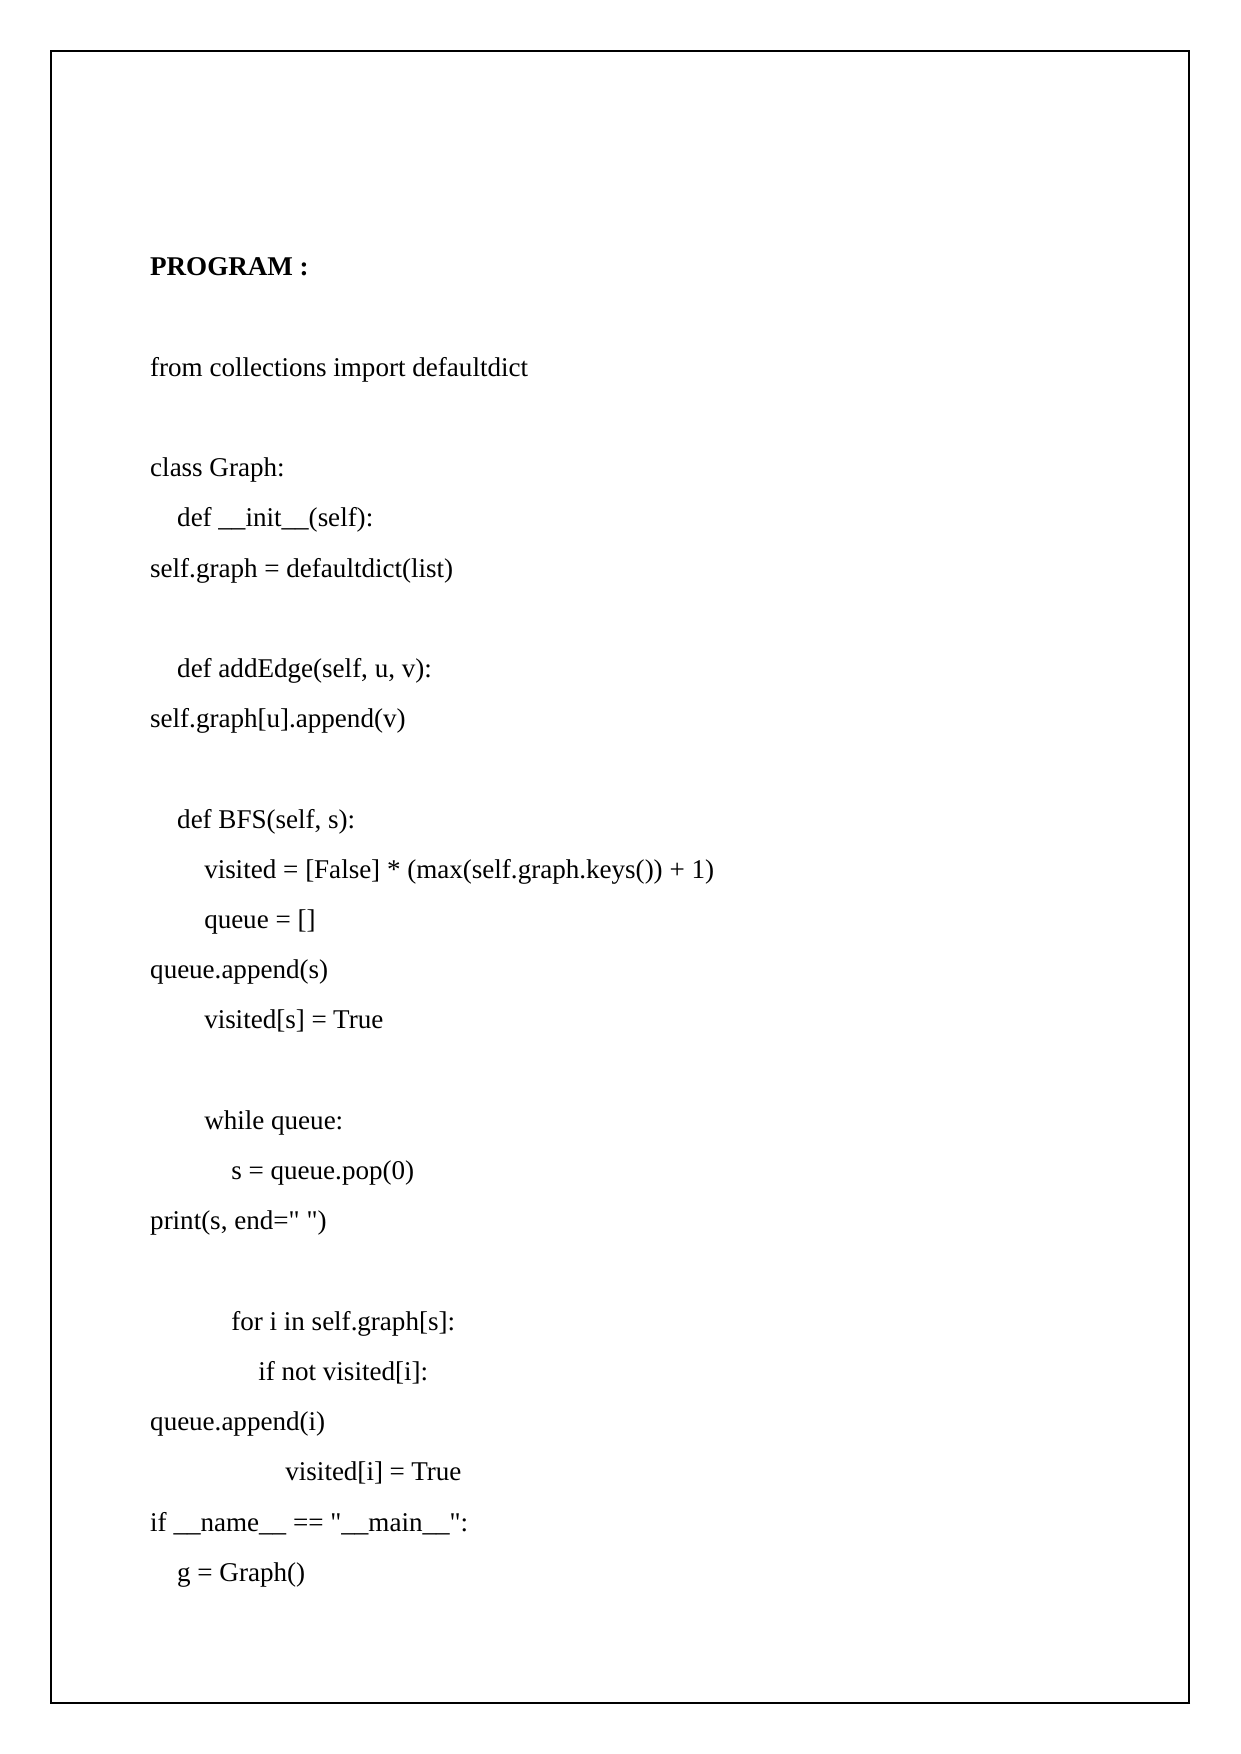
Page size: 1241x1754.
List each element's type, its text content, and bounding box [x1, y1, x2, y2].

text visited[i] = True [150, 1455, 1090, 1487]
text if not visited[i]: [150, 1355, 1090, 1386]
text while queue: [150, 1104, 1090, 1135]
text def BFS(self, s): [150, 803, 1090, 834]
text self.graph = defaultdict(list) [150, 552, 1090, 583]
text self.graph[u].append(v) [150, 702, 1090, 733]
text visited = [False] * (max(self.graph.keys()) + 1) [150, 853, 1090, 884]
text g = Graph() [150, 1556, 1090, 1587]
text queue = [] [150, 903, 1090, 934]
text queue.append(i) [150, 1405, 1090, 1436]
text def addEdge(self, u, v): [150, 652, 1090, 683]
text if __name__ == "__main__": [150, 1506, 1090, 1537]
text from collections import defaultdict [150, 351, 1090, 382]
text queue.append(s) [150, 953, 1090, 984]
text def __init__(self): [150, 501, 1090, 533]
text class Graph: [150, 451, 1090, 482]
text for i in self.graph[s]: [150, 1305, 1090, 1336]
text print(s, end=" ") [150, 1204, 1090, 1236]
text s = queue.pop(0) [150, 1154, 1090, 1185]
text visited[s] = True [150, 1003, 1090, 1035]
text PROGRAM : [150, 250, 1090, 282]
